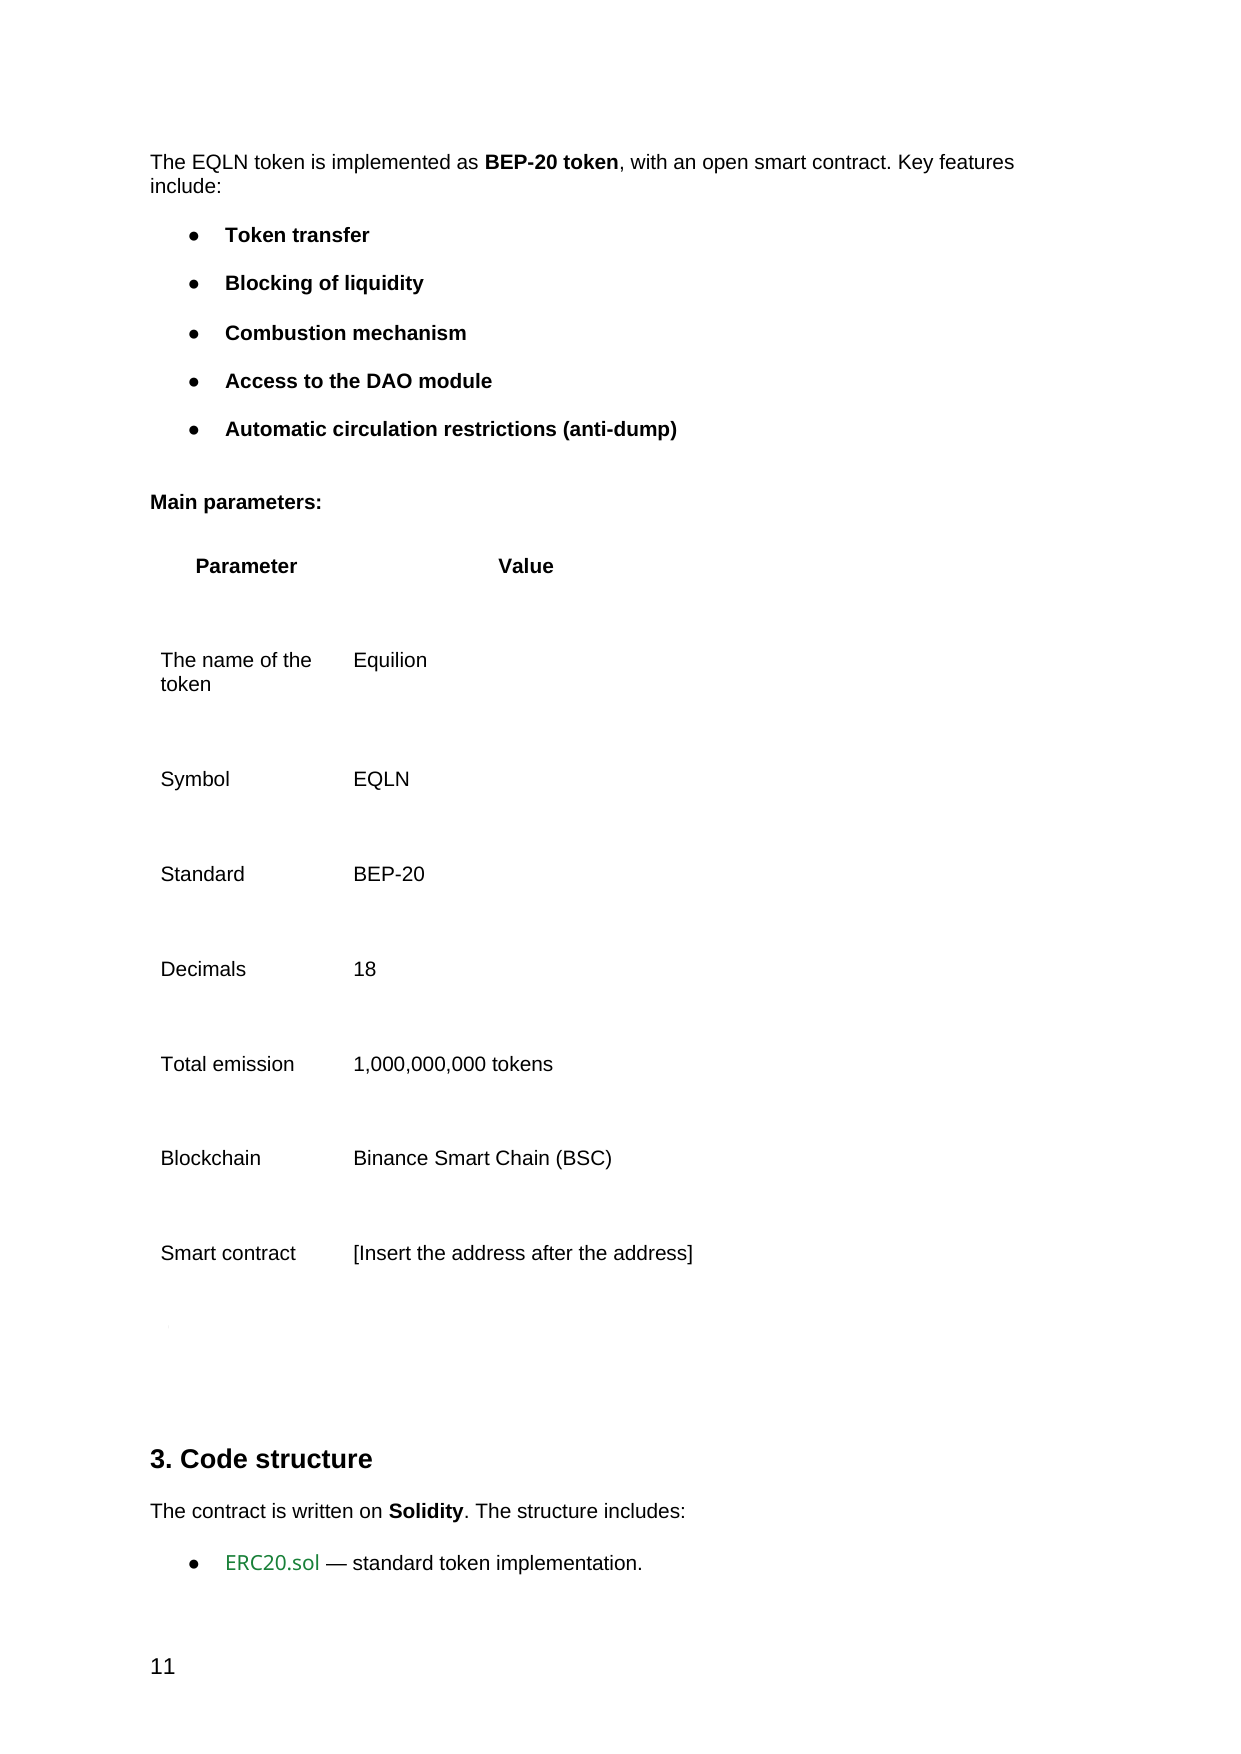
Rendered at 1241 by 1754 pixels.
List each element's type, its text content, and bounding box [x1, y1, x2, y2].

text The EQLN token is implemented as BEP-20 token, with an open smart contract. Key features include: [150, 150, 1090, 198]
table_cell 1,000,000,000 tokens [343, 1016, 709, 1111]
table_cell Equilion [343, 613, 709, 732]
table_header Parameter [150, 518, 343, 613]
table_cell The name of the token [150, 613, 343, 732]
subtitle Main parameters: [150, 490, 1090, 514]
table_cell Total emission [150, 1016, 343, 1111]
table_cell BEP-20 [343, 826, 709, 921]
table_cell Blockchain [150, 1111, 343, 1206]
table_cell Smart contract [150, 1206, 343, 1300]
table_cell Decimals [150, 921, 343, 1016]
table_cell [Insert the address after the address] [343, 1206, 709, 1300]
text The contract is written on Solidity. The structure includes: [150, 1499, 1090, 1523]
table_cell Binance Smart Chain (BSC) [343, 1111, 709, 1206]
list Combustion mechanism [187, 321, 1090, 369]
list Blocking of liquidity [187, 271, 1090, 321]
table_cell Symbol [150, 732, 343, 826]
subtitle 3. Code structure [150, 1443, 1090, 1474]
list Token transfer [187, 223, 1090, 271]
table_cell 18 [343, 921, 709, 1016]
table_header Value [343, 518, 709, 613]
list ERC20.sol — standard token implementation. [187, 1548, 1090, 1603]
list Automatic circulation restrictions (anti-dump) [187, 417, 1090, 465]
table_cell Standard [150, 826, 343, 921]
table_cell EQLN [343, 732, 709, 826]
list Access to the DAO module [187, 369, 1090, 417]
